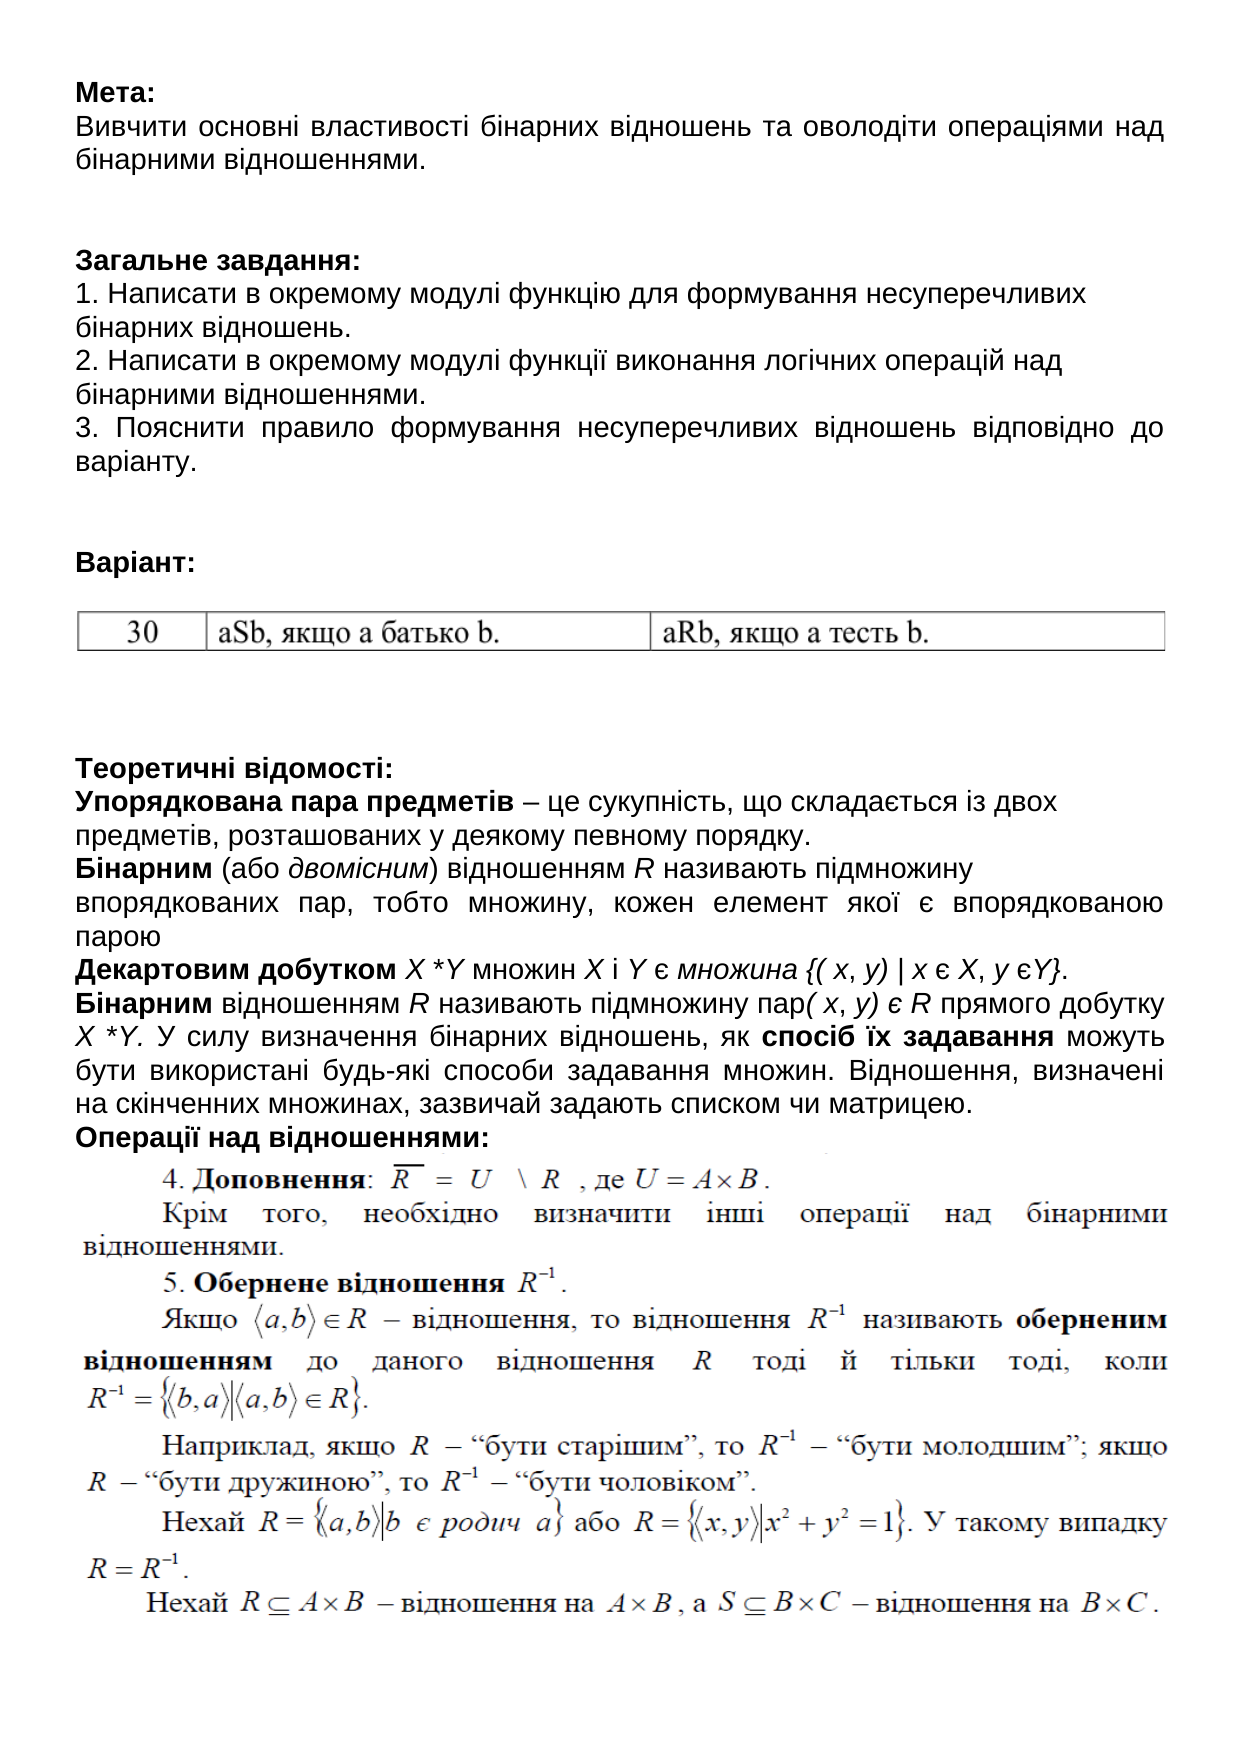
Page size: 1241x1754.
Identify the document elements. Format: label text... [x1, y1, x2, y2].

text Загальне завдання: [75, 243, 1165, 276]
text бінарними відношеннями. [75, 377, 1165, 410]
text Декартовим добутком X *Y множин X і Y є множина {( x, y) | x є X, y єY}. [75, 952, 1165, 986]
text 1. Написати в окремому модулі функцію для формування несуперечливих [75, 276, 1165, 310]
text Упорядкована пара предметів – це сукупність, що складається із двох [75, 784, 1165, 818]
text Варіант: [75, 544, 1165, 578]
text 3. Пояснити правило формування несуперечливих відношень відповідно до варіанту. [75, 410, 1165, 477]
picture [75, 1153, 1196, 1625]
text 2. Написати в окремому модулі функції виконання логічних операцій над [75, 343, 1165, 377]
text предметів, розташованих у деякому певному порядку. [75, 818, 1165, 852]
text Вивчити основні властивості бінарних відношень та оволодіти операціями над бінарними відношеннями. [75, 108, 1165, 176]
text Операції над відношеннями: [75, 1120, 1165, 1153]
text впорядкованих пар, тобто множину, кожен елемент якої є впорядкованою парою [75, 885, 1165, 952]
picture [75, 611, 1166, 651]
text бінарних відношень. [75, 310, 1165, 343]
text Мета: [75, 75, 1165, 108]
text Теоретичні відомості: [75, 751, 1165, 784]
text Бінарним відношенням R називають підмножину пар( x, y) є R прямого добутку X *Y. У силу визначення бінарних відношень, як спосіб їх задавання можуть бути використані будь-які способи задавання множин. Відношення, визначені на скінченних множинах, зазвичай задають списком чи матрицею. [75, 986, 1165, 1120]
text Бінарним (або двомісним) відношенням R називають підмножину [75, 852, 1165, 885]
